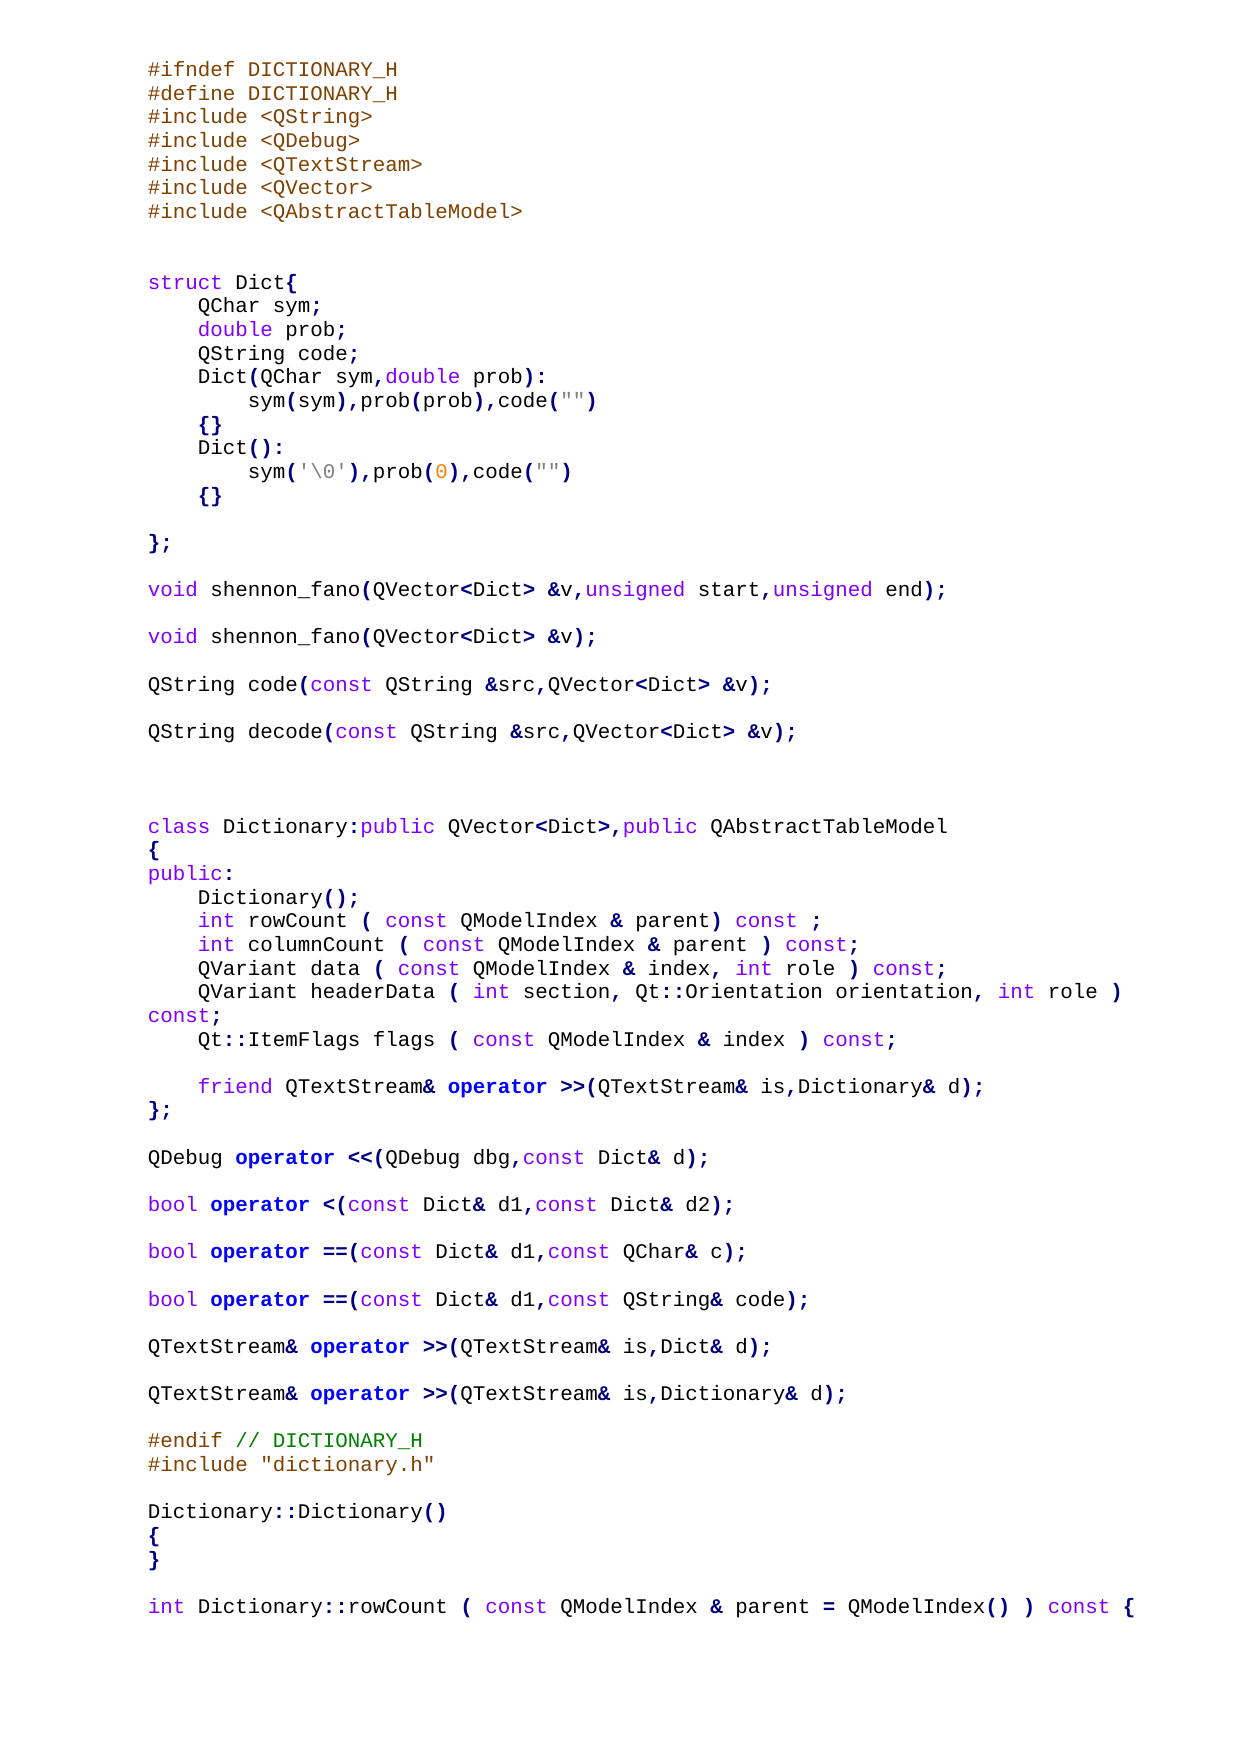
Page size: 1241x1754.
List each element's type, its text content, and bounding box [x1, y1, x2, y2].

text double prob; [148, 319, 1181, 343]
text int columnCount ( const QModelIndex & parent ) const; [148, 934, 1181, 958]
text int rowCount ( const QModelIndex & parent) const ; [148, 910, 1181, 934]
text QString code(const QString &src,QVector<Dict> &v); [148, 674, 1181, 697]
text }; [148, 1099, 1181, 1123]
text Qt::ItemFlags flags ( const QModelIndex & index ) const; [148, 1028, 1181, 1052]
text { [148, 839, 1181, 863]
text } [148, 1549, 1181, 1572]
text QVariant data ( const QModelIndex & index, int role ) const; [148, 958, 1181, 981]
text #include <QVector> [148, 177, 1181, 201]
text bool operator ==(const Dict& d1,const QChar& c); [148, 1241, 1181, 1265]
text #endif // DICTIONARY_H [148, 1431, 1181, 1454]
text QChar sym; [148, 296, 1181, 319]
text bool operator <(const Dict& d1,const Dict& d2); [148, 1194, 1181, 1218]
text class Dictionary:public QVector<Dict>,public QAbstractTableModel [148, 816, 1181, 839]
text {} [148, 485, 1181, 508]
text #define DICTIONARY_H [148, 83, 1181, 106]
text int Dictionary::rowCount ( const QModelIndex & parent = QModelIndex() ) const { [148, 1596, 1181, 1620]
text QString decode(const QString &src,QVector<Dict> &v); [148, 721, 1181, 745]
text void shennon_fano(QVector<Dict> &v,unsigned start,unsigned end); [148, 579, 1181, 603]
text QString code; [148, 343, 1181, 366]
text QTextStream& operator >>(QTextStream& is,Dict& d); [148, 1336, 1181, 1359]
text friend QTextStream& operator >>(QTextStream& is,Dictionary& d); [148, 1076, 1181, 1099]
text #include <QAbstractTableModel> [148, 201, 1181, 224]
text public: [148, 863, 1181, 887]
text void shennon_fano(QVector<Dict> &v); [148, 627, 1181, 650]
text Dictionary::Dictionary() [148, 1501, 1181, 1525]
text #include <QString> [148, 106, 1181, 130]
text struct Dict{ [148, 272, 1181, 296]
text QDebug operator <<(QDebug dbg,const Dict& d); [148, 1147, 1181, 1170]
text { [148, 1525, 1181, 1549]
text #include "dictionary.h" [148, 1454, 1181, 1478]
text #include <QTextStream> [148, 154, 1181, 177]
text Dict(QChar sym,double prob): [148, 366, 1181, 390]
text QVariant headerData ( int section, Qt::Orientation orientation, int role ) const; [148, 981, 1181, 1028]
text Dict(): [148, 437, 1181, 461]
text sym('\0'),prob(0),code("") [148, 461, 1181, 485]
text sym(sym),prob(prob),code("") [148, 390, 1181, 414]
text #include <QDebug> [148, 130, 1181, 154]
text }; [148, 532, 1181, 556]
text QTextStream& operator >>(QTextStream& is,Dictionary& d); [148, 1383, 1181, 1407]
text Dictionary(); [148, 887, 1181, 910]
text bool operator ==(const Dict& d1,const QString& code); [148, 1289, 1181, 1312]
text #ifndef DICTIONARY_H [148, 59, 1181, 83]
text {} [148, 414, 1181, 437]
